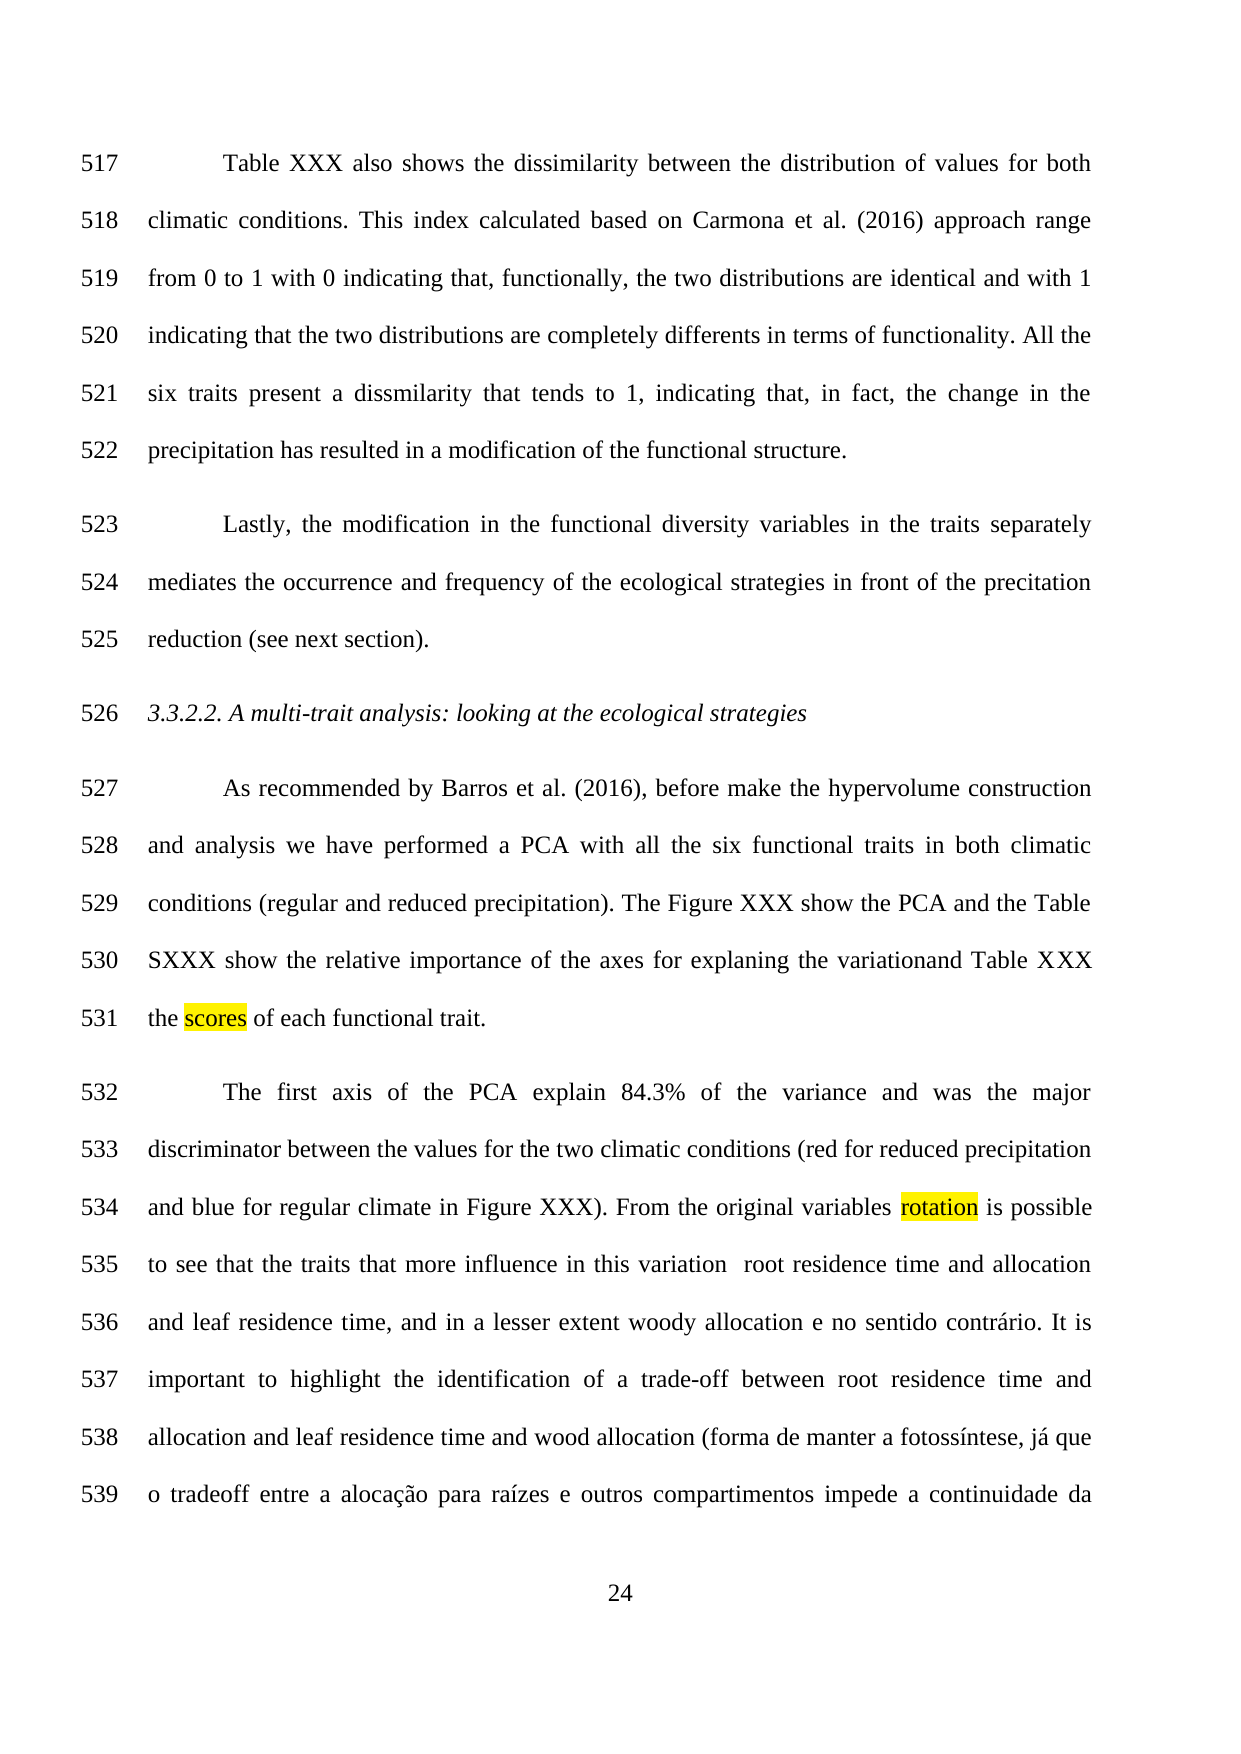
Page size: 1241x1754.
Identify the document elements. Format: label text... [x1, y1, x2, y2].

text As recommended by Barros et al. (2016), before make the hypervolume construction and analysis we have performed a PCA with all the six functional traits in both climatic conditions (regular and reduced precipitation). The Figure XXX show the PCA and the Table SXXX show the relative importance of the axes for explaning the variationand Table XXX the scores of each functional trait. [148, 773, 1093, 1031]
text The first axis of the PCA explain 84.3% of the variance and was the major discriminator between the values for the two climatic conditions (red for reduced precipitation and blue for regular climate in Figure XXX). From the original variables rotation is possible to see that the traits that more influence in this variation root residence time and allocation and leaf residence time, and in a lesser extent woody allocation e no sentido contrário. It is important to highlight the identification of a trade-off between root residence time and allocation and leaf residence time and wood allocation (forma de manter a fotossíntese, já que o tradeoff entre a alocação para raízes e outros compartimentos impede a continuidade da [148, 1077, 1093, 1508]
text Table XXX also shows the dissimilarity between the distribution of values for both climatic conditions. This index calculated based on Carmona et al. (2016) approach range from 0 to 1 with 0 indicating that, functionally, the two distributions are identical and with 1 indicating that the two distributions are completely differents in terms of functionality. All the six traits present a dissmilarity that tends to 1, indicating that, in fact, the change in the precipitation has resulted in a modification of the functional structure. [148, 148, 1093, 464]
text Lastly, the modification in the functional diversity variables in the traits separately mediates the occurrence and frequency of the ecological strategies in front of the precitation reduction (see next section). [148, 509, 1093, 653]
text 3.3.2.2. A multi-trait analysis: looking at the ecological strategies [148, 698, 1093, 727]
